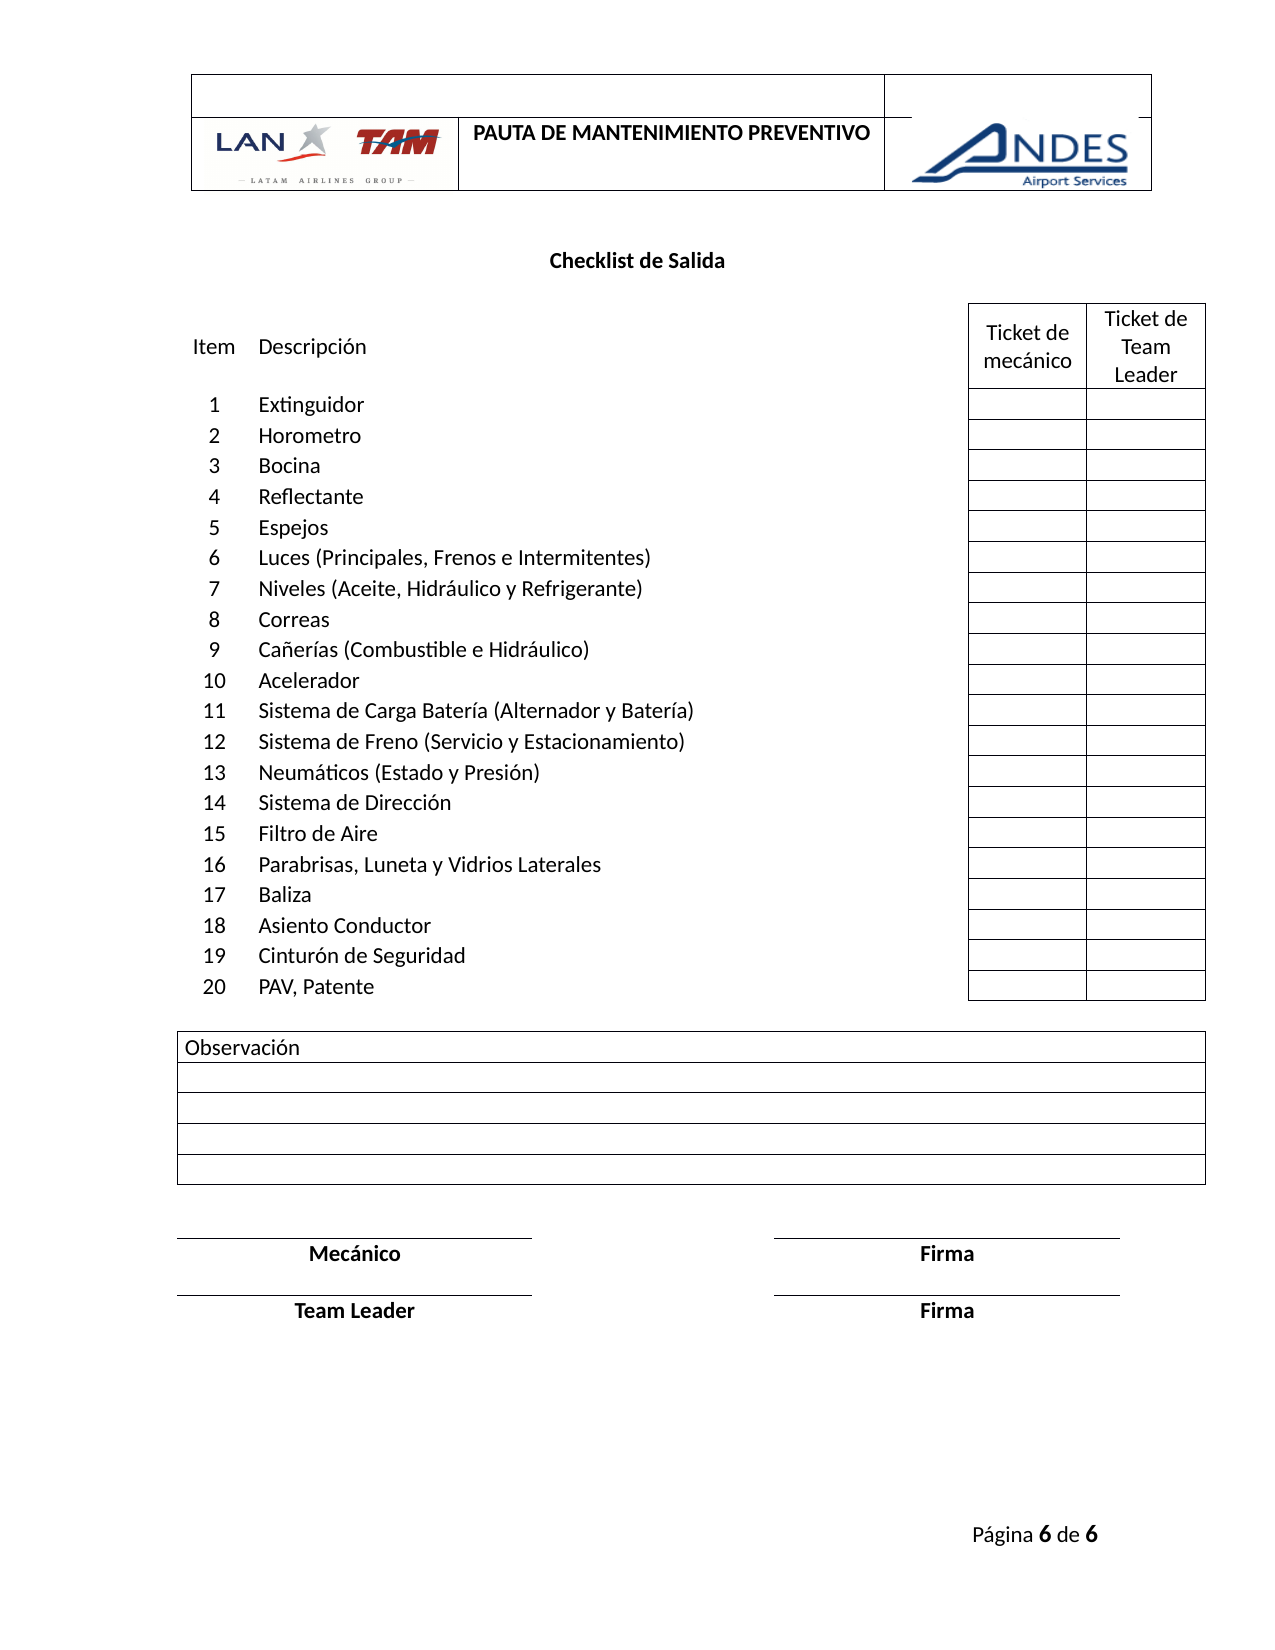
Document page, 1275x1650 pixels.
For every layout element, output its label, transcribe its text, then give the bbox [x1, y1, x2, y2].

table_cell Neumáticos (Estado y Presión) [251, 755, 968, 786]
table_header Ticket de Team Leader [1087, 304, 1205, 388]
table_cell 16 [177, 847, 251, 878]
table_cell [178, 1063, 1205, 1092]
table_cell [969, 971, 1086, 1000]
table_cell 3 [177, 449, 251, 480]
table_cell [1087, 665, 1205, 694]
table_cell [1087, 818, 1205, 847]
table_header Ticket de mecánico [969, 304, 1086, 388]
table_cell Cañerías (Combustible e Hidráulico) [251, 633, 968, 663]
table_cell Team Leader [177, 1296, 532, 1324]
table_cell [969, 603, 1086, 633]
table_header Descripción [251, 303, 968, 388]
table_cell [649, 1295, 774, 1324]
table_cell Acelerador [251, 664, 968, 694]
table_cell Extinguidor [251, 388, 968, 418]
table_cell 20 [177, 970, 251, 1000]
table_cell [1087, 603, 1205, 633]
table_cell [177, 1267, 532, 1295]
table_cell [969, 481, 1086, 510]
table_cell [969, 695, 1086, 725]
picture [204, 191, 454, 195]
table_cell [969, 879, 1086, 908]
table_cell [1087, 450, 1205, 480]
table_cell Bocina [251, 449, 968, 480]
table_cell 17 [177, 878, 251, 908]
table_cell 15 [177, 817, 251, 847]
table_cell [1087, 756, 1205, 786]
table_cell Baliza [251, 878, 968, 908]
picture [911, 117, 1139, 190]
table_cell Firma [774, 1296, 1120, 1324]
table_cell [969, 665, 1086, 694]
table_cell [532, 1267, 649, 1295]
table_cell [1087, 971, 1205, 1000]
table_cell 10 [177, 664, 251, 694]
table_cell Niveles (Aceite, Hidráulico y Refrigerante) [251, 572, 968, 602]
table_cell [969, 910, 1086, 939]
table_cell [969, 940, 1086, 970]
table_cell [1087, 634, 1205, 663]
table_header Mecánico [177, 1239, 532, 1267]
table_cell 7 [177, 572, 251, 602]
table_cell [969, 756, 1086, 786]
table_header Item [177, 303, 251, 388]
table_cell [969, 542, 1086, 572]
table_header [532, 1238, 649, 1267]
table_cell [1087, 910, 1205, 939]
table_cell [969, 787, 1086, 817]
table_cell [969, 420, 1086, 449]
table_cell [1087, 695, 1205, 725]
table_cell Sistema de Carga Batería (Alternador y Batería) [251, 694, 968, 725]
table_cell 19 [177, 939, 251, 970]
table_cell [178, 1155, 1205, 1184]
table_cell 6 [177, 541, 251, 572]
table_cell [1087, 879, 1205, 908]
table_cell 12 [177, 725, 251, 755]
table_cell 1 [177, 388, 251, 418]
table_cell Sistema de Dirección [251, 786, 968, 817]
table_cell 18 [177, 909, 251, 939]
table_cell [1087, 511, 1205, 541]
table_cell [969, 634, 1086, 663]
table_cell 13 [177, 755, 251, 786]
table_cell [969, 511, 1086, 541]
table_cell [969, 818, 1086, 847]
table_cell [1087, 787, 1205, 817]
table_cell [1087, 940, 1205, 970]
table_cell [1087, 726, 1205, 755]
table_cell [177, 1000, 1205, 1031]
table_cell 8 [177, 602, 251, 633]
table_cell Cinturón de Seguridad [251, 939, 968, 970]
table_cell Parabrisas, Luneta y Vidrios Laterales [251, 847, 968, 878]
table_cell 5 [177, 510, 251, 541]
table_header [649, 1238, 774, 1267]
table_cell [1087, 389, 1205, 418]
table_cell Horometro [251, 419, 968, 449]
table_cell Asiento Conductor [251, 909, 968, 939]
table_cell PAV, Patente [251, 970, 968, 1000]
table_cell 14 [177, 786, 251, 817]
table_cell Reflectante [251, 480, 968, 510]
table_header Firma [774, 1239, 1120, 1267]
table_cell [969, 573, 1086, 602]
table_cell Sistema de Freno (Servicio y Estacionamiento) [251, 725, 968, 755]
table_cell Observación [178, 1032, 1205, 1062]
table_cell [1087, 542, 1205, 572]
table_cell [178, 1124, 1205, 1153]
table_cell 9 [177, 633, 251, 663]
table_cell [969, 726, 1086, 755]
table_cell 2 [177, 419, 251, 449]
table_cell [532, 1295, 649, 1324]
table_cell Luces (Principales, Frenos e Intermitentes) [251, 541, 968, 572]
table_cell [1087, 481, 1205, 510]
table_cell [1087, 848, 1205, 878]
text Checklist de Salida [177, 247, 1098, 275]
table_cell [774, 1267, 1120, 1295]
table_cell [969, 389, 1086, 418]
table_cell [969, 450, 1086, 480]
table_cell [1087, 420, 1205, 449]
table_cell [969, 848, 1086, 878]
table_cell Filtro de Aire [251, 817, 968, 847]
table_cell Correas [251, 602, 968, 633]
table_cell Espejos [251, 510, 968, 541]
picture [204, 118, 454, 190]
table_cell [1087, 573, 1205, 602]
table_cell 11 [177, 694, 251, 725]
table_cell [649, 1267, 774, 1295]
table_cell [178, 1093, 1205, 1123]
table_cell 4 [177, 480, 251, 510]
